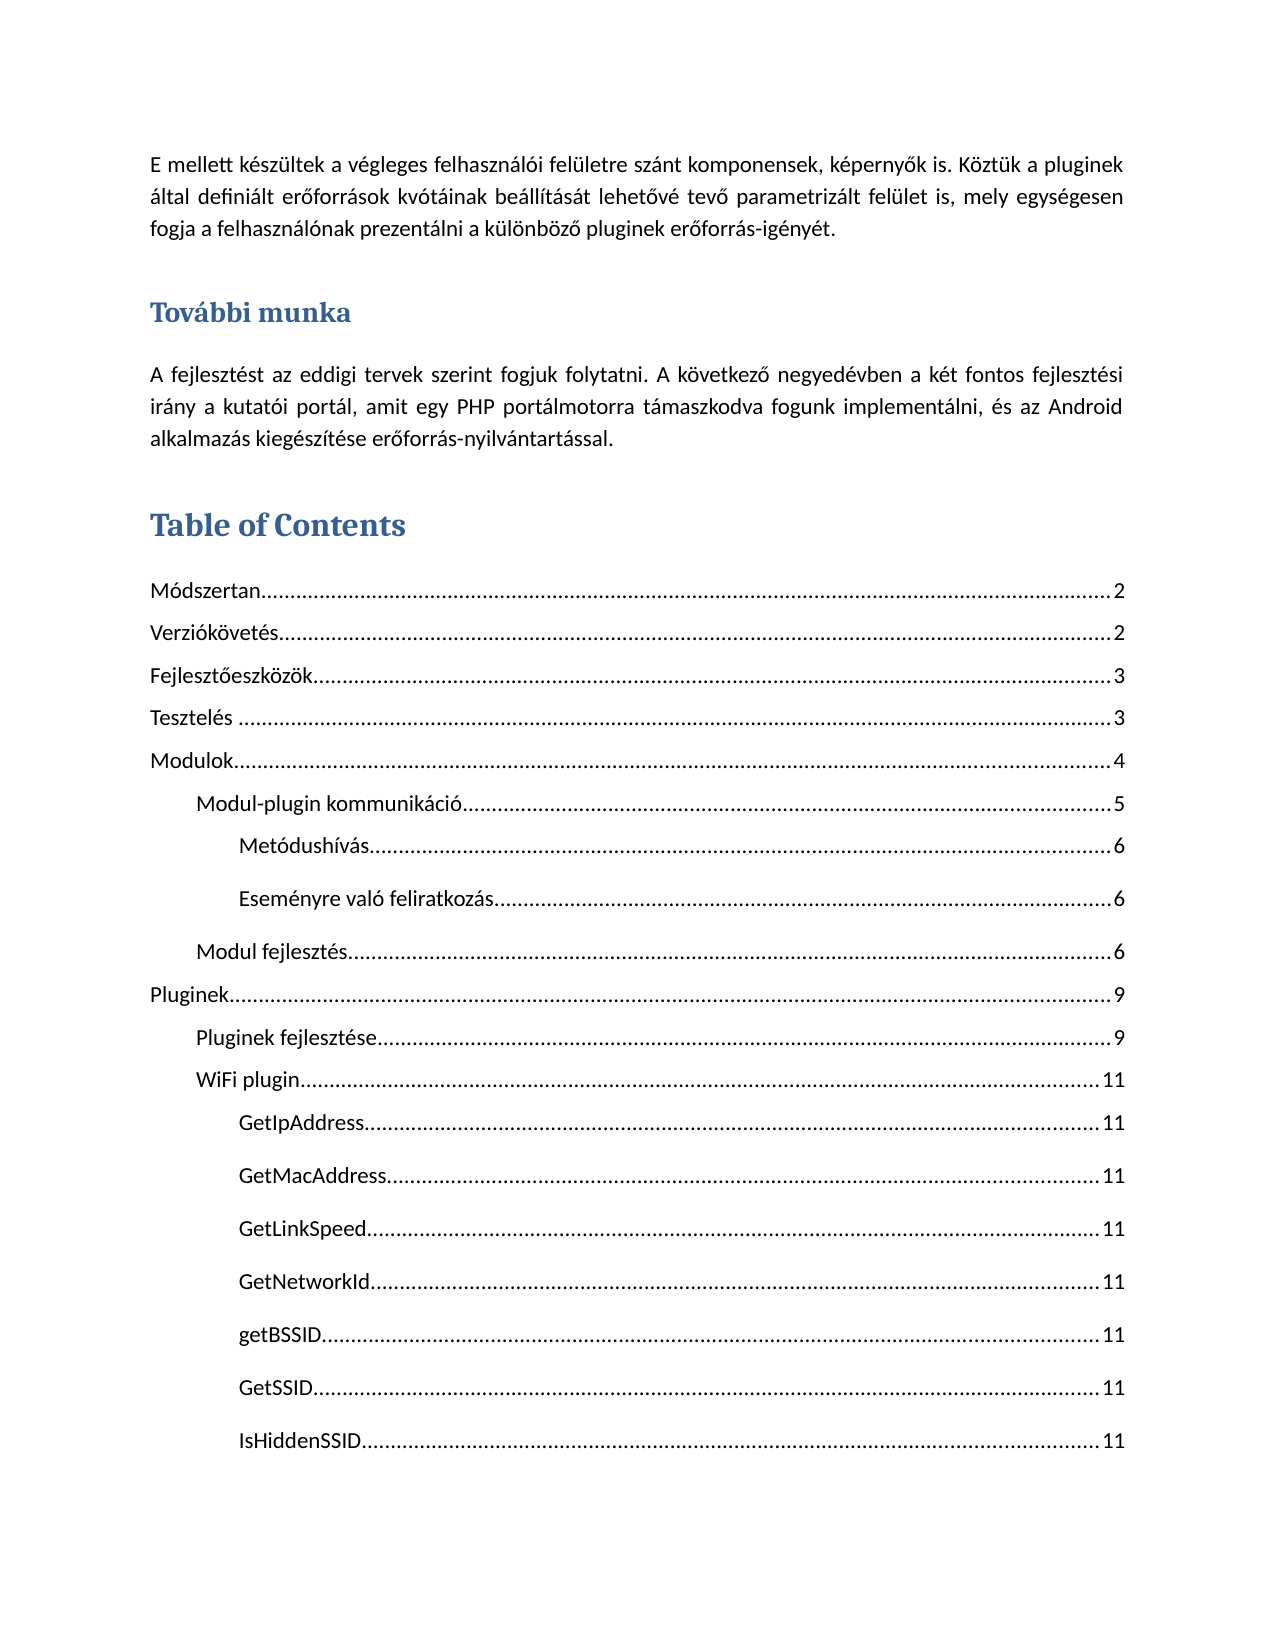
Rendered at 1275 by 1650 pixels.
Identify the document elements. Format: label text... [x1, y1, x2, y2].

subtitle További munka [150, 297, 1125, 330]
text GetNetworkId 11 [238, 1267, 1125, 1295]
text GetMacAddress 11 [238, 1161, 1125, 1189]
text Eseményre való feliratkozás 6 [238, 884, 1125, 912]
text Modul fejlesztés 6 [196, 937, 1125, 965]
text GetLinkSpeed 11 [238, 1214, 1125, 1242]
text E mellett készültek a végleges felhasználói felületre szánt komponensek, képernyők is. Köztük a pluginek által definiált erőforrások kvótáinak beállítását lehetővé tevő parametrizált felület is, mely egységesen fogja a felhasználónak prezentálni a különböző pluginek erőforrás-igényét. [150, 150, 1125, 242]
text GetIpAddress 11 [238, 1108, 1125, 1136]
text IsHiddenSSID 11 [238, 1426, 1125, 1454]
subtitle Table of Contents [150, 507, 1125, 545]
text Pluginek fejlesztése 9 [196, 1023, 1125, 1051]
text Módszertan 2 [150, 576, 1125, 604]
text A fejlesztést az eddigi tervek szerint fogjuk folytatni. A következő negyedévben a két fontos fejlesztési irány a kutatói portál, amit egy PHP portálmotorra támaszkodva fogunk implementálni, és az Android alkalmazás kiegészítése erőforrás-nyilvántartással. [150, 360, 1125, 452]
text Tesztelés 3 [150, 703, 1125, 732]
text GetSSID 11 [238, 1373, 1125, 1401]
text Fejlesztőeszközök 3 [150, 661, 1125, 689]
text WiFi plugin 11 [196, 1065, 1125, 1093]
text Pluginek 9 [150, 980, 1125, 1008]
text Verziókövetés 2 [150, 618, 1125, 646]
text Modul-plugin kommunikáció 5 [196, 789, 1125, 817]
text Metódushívás 6 [238, 831, 1125, 859]
text Modulok 4 [150, 746, 1125, 774]
text getBSSID 11 [238, 1320, 1125, 1348]
